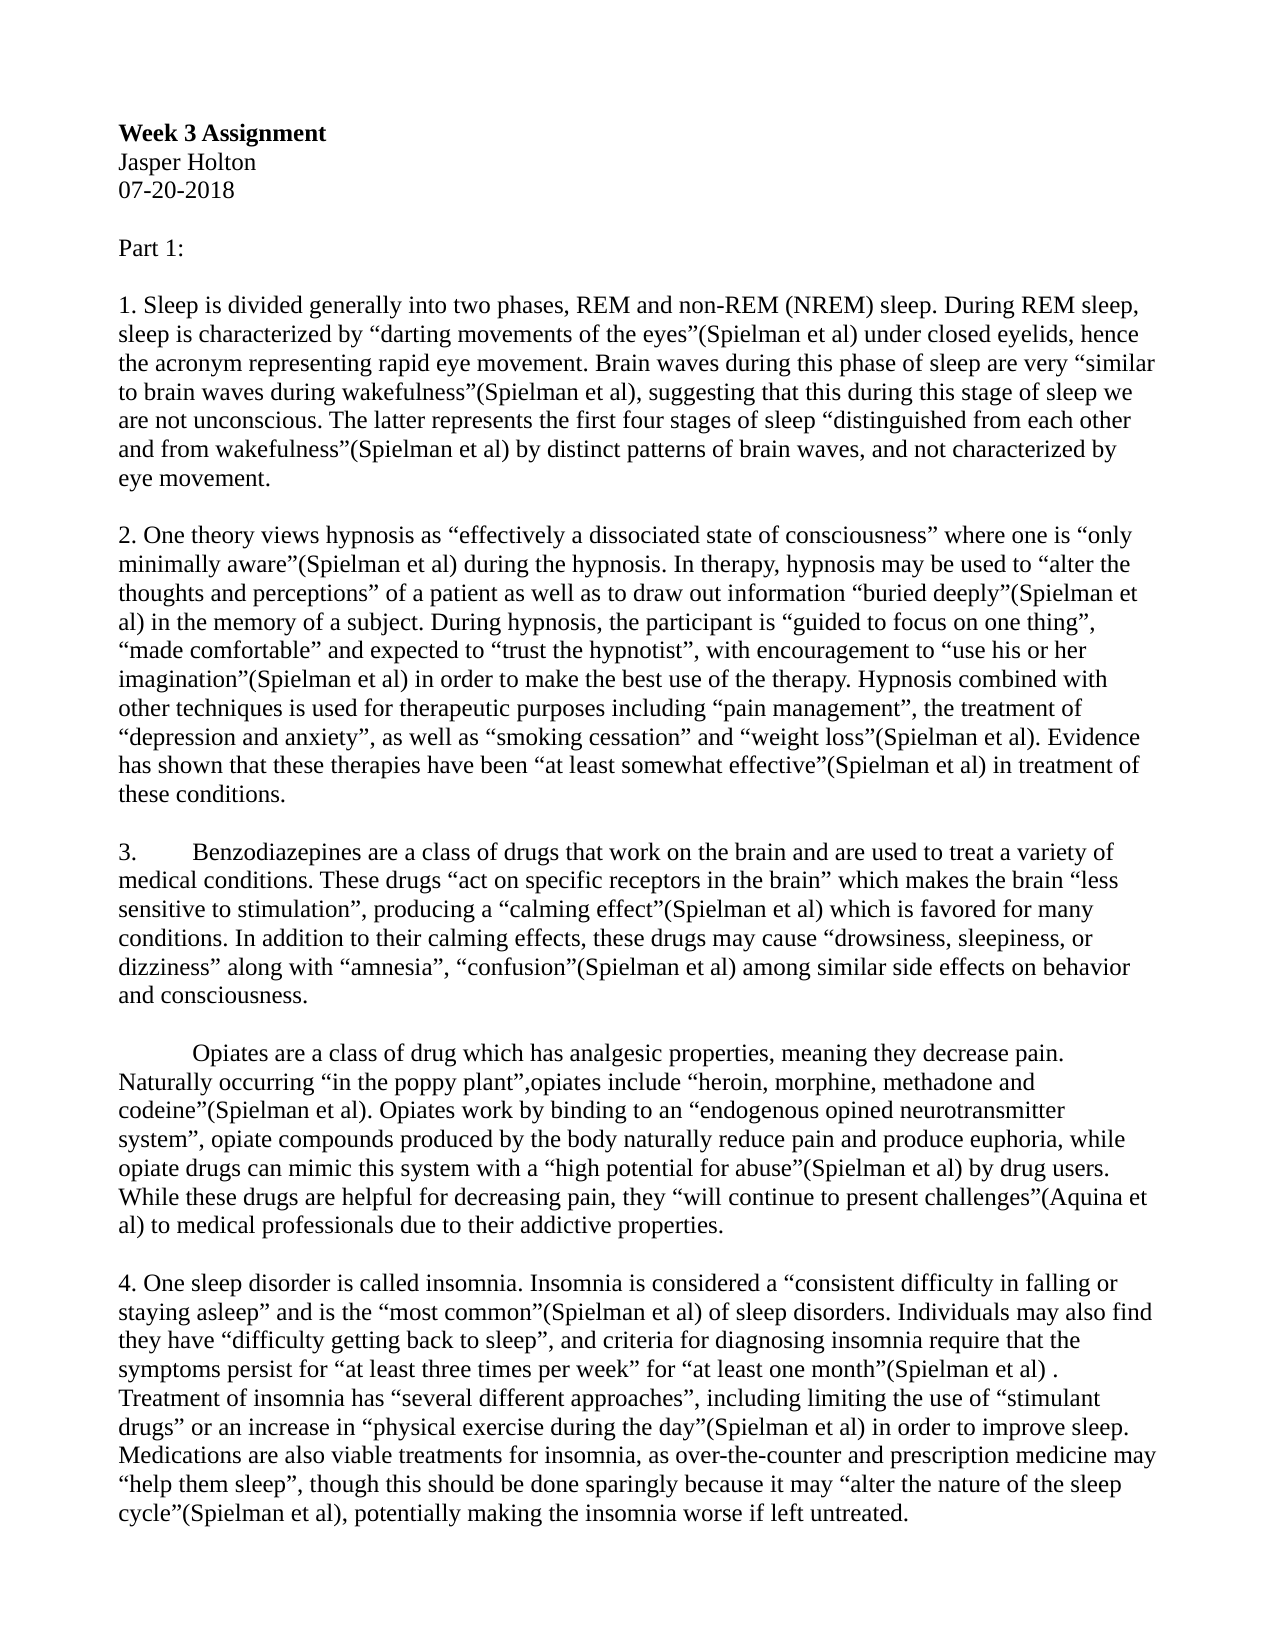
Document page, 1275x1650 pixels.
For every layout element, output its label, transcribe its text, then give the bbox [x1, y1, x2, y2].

text Jasper Holton [118, 147, 1157, 176]
text Opiates are a class of drug which has analgesic properties, meaning they decrease pain. Naturally occurring “in the poppy plant”,opiates include “heroin, morphine, methadone and codeine”(Spielman et al). Opiates work by binding to an “endogenous opined neurotransmitter system”, opiate compounds produced by the body naturally reduce pain and produce euphoria, while opiate drugs can mimic this system with a “high potential for abuse”(Spielman et al) by drug users. While these drugs are helpful for decreasing pain, they “will continue to present challenges”(Aquina et al) to medical professionals due to their addictive properties. [118, 1038, 1157, 1239]
text Week 3 Assignment [118, 118, 1157, 147]
text 3. Benzodiazepines are a class of drugs that work on the brain and are used to treat a variety of medical conditions. These drugs “act on specific receptors in the brain” which makes the brain “less sensitive to stimulation”, producing a “calming effect”(Spielman et al) which is favored for many conditions. In addition to their calming effects, these drugs may cause “drowsiness, sleepiness, or dizziness” along with “amnesia”, “confusion”(Spielman et al) among similar side effects on behavior and consciousness. [118, 837, 1157, 1009]
text Part 1: [118, 233, 1157, 262]
text 2. One theory views hypnosis as “effectively a dissociated state of consciousness” where one is “only minimally aware”(Spielman et al) during the hypnosis. In therapy, hypnosis may be used to “alter the thoughts and perceptions” of a patient as well as to draw out information “buried deeply”(Spielman et al) in the memory of a subject. During hypnosis, the participant is “guided to focus on one thing”, “made comfortable” and expected to “trust the hypnotist”, with encouragement to “use his or her imagination”(Spielman et al) in order to make the best use of the therapy. Hypnosis combined with other techniques is used for therapeutic purposes including “pain management”, the treatment of “depression and anxiety”, as well as “smoking cessation” and “weight loss”(Spielman et al). Evidence has shown that these therapies have been “at least somewhat effective”(Spielman et al) in treatment of these conditions. [118, 521, 1157, 808]
text 07-20-2018 [118, 176, 1157, 204]
text 1. Sleep is divided generally into two phases, REM and non-REM (NREM) sleep. During REM sleep, sleep is characterized by “darting movements of the eyes”(Spielman et al) under closed eyelids, hence the acronym representing rapid eye movement. Brain waves during this phase of sleep are very “similar to brain waves during wakefulness”(Spielman et al), suggesting that this during this stage of sleep we are not unconscious. The latter represents the first four stages of sleep “distinguished from each other and from wakefulness”(Spielman et al) by distinct patterns of brain waves, and not characterized by eye movement. [118, 291, 1157, 492]
text 4. One sleep disorder is called insomnia. Insomnia is considered a “consistent difficulty in falling or staying asleep” and is the “most common”(Spielman et al) of sleep disorders. Individuals may also find they have “difficulty getting back to sleep”, and criteria for diagnosing insomnia require that the symptoms persist for “at least three times per week” for “at least one month”(Spielman et al) . Treatment of insomnia has “several different approaches”, including limiting the use of “stimulant drugs” or an increase in “physical exercise during the day”(Spielman et al) in order to improve sleep. Medications are also viable treatments for insomnia, as over-the-counter and prescription medicine may “help them sleep”, though this should be done sparingly because it may “alter the nature of the sleep cycle”(Spielman et al), potentially making the insomnia worse if left untreated. [118, 1268, 1157, 1527]
